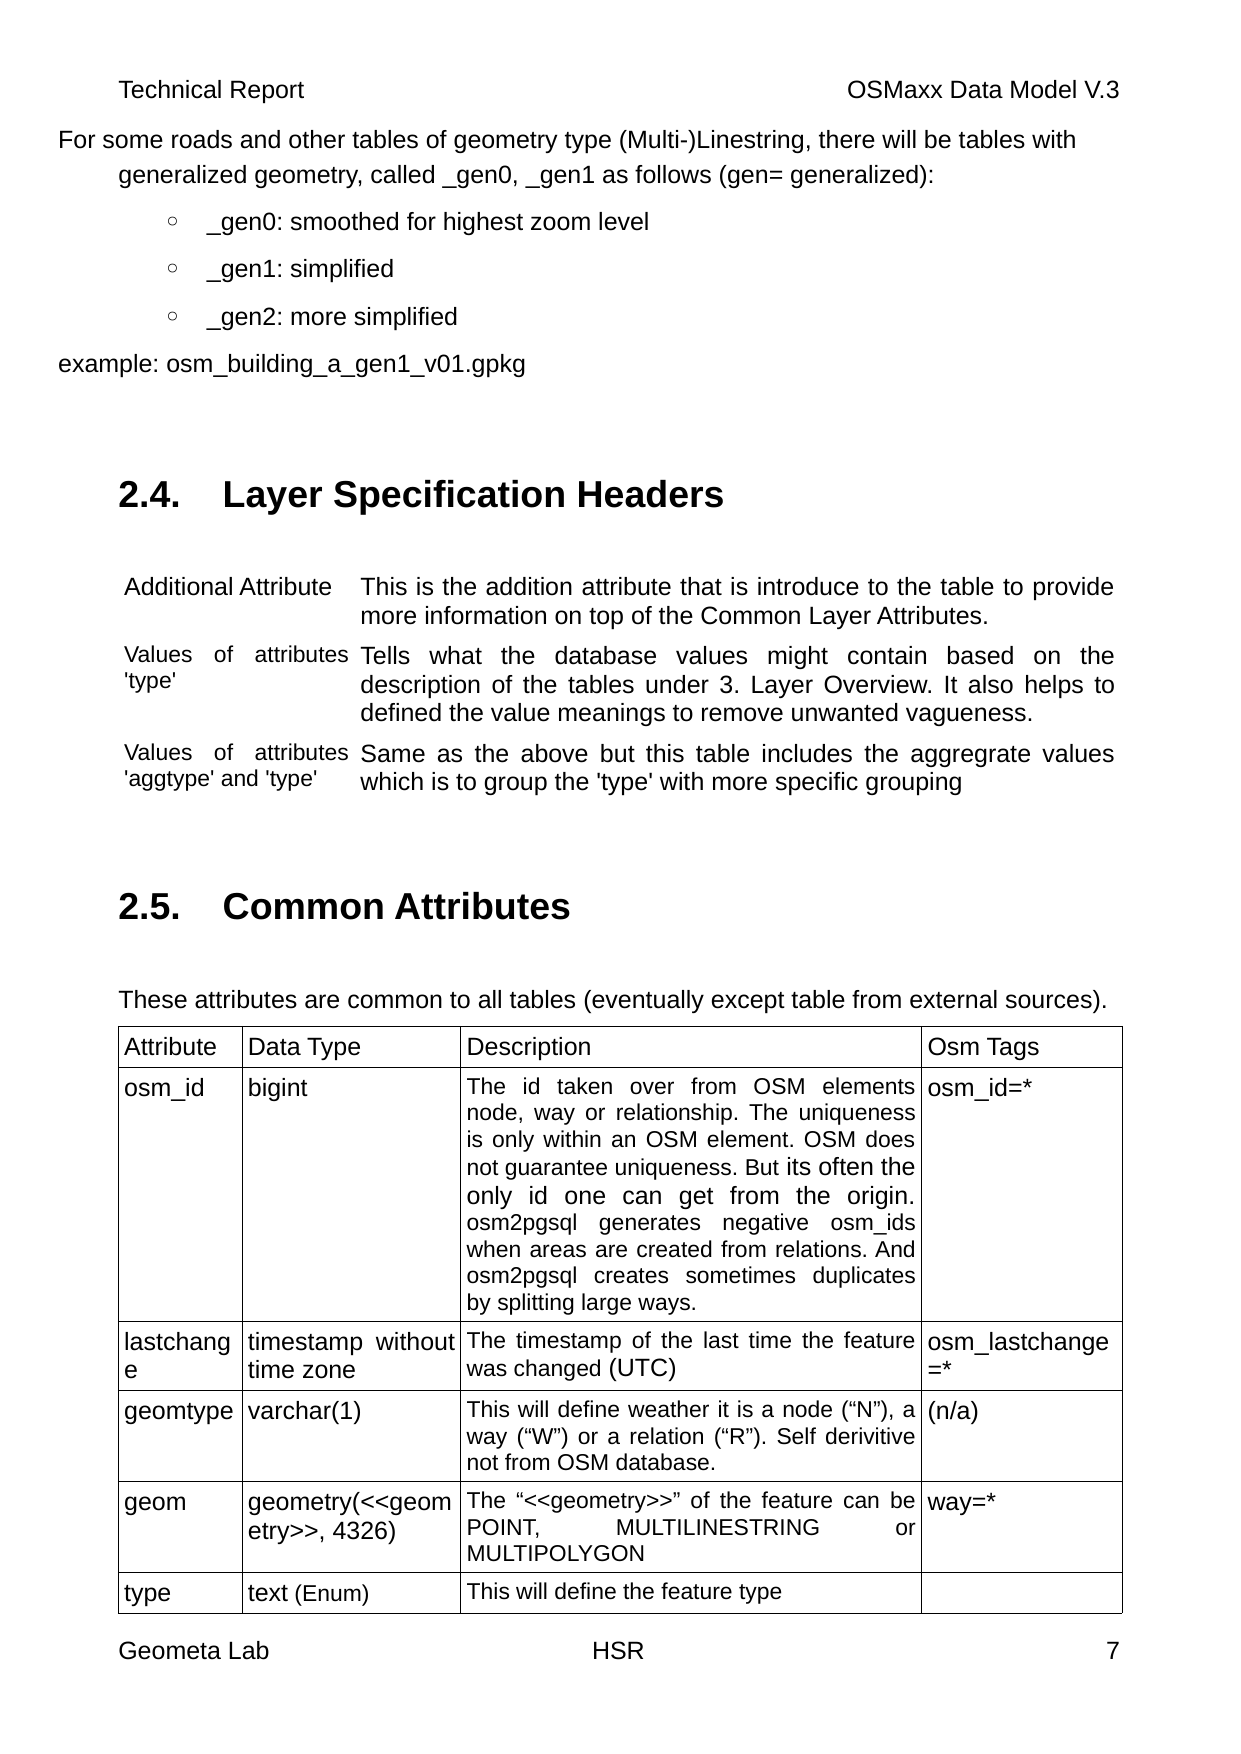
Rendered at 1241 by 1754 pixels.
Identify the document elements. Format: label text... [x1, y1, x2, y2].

table_header Description [461, 1027, 921, 1067]
table_header Attribute [119, 1027, 242, 1067]
list _gen2: more simplified [162, 295, 1122, 331]
table_cell geomtype [119, 1391, 242, 1481]
table_header This is the addition attribute that is introduce to the table to provide more information on top of the Common Layer Attributes. [355, 566, 1122, 635]
table_cell The “<<geometry>>” of the feature can be POINT, MULTILINESTRING or MULTIPOLYGON [461, 1482, 921, 1572]
table_cell osm_id [119, 1068, 242, 1321]
table_cell Tells what the database values might contain based on the description of the tables under 3. Layer Overview. It also helps to defined the value meanings to remove unwanted vagueness. [355, 635, 1122, 733]
table_cell geometry(<<geometry>>, 4326) [243, 1482, 460, 1572]
text example: osm_building_a_gen1_v01.gpkg [58, 342, 1122, 378]
table_cell timestamp without time zone [243, 1322, 460, 1390]
table_cell type [119, 1573, 242, 1613]
table_cell This will define the feature type [461, 1573, 921, 1613]
table_cell Values of attributes 'type' [118, 635, 354, 733]
table_cell Values of attributes 'aggtype' and 'type' [118, 733, 354, 802]
table_cell (n/a) [922, 1391, 1122, 1481]
table_cell Same as the above but this table includes the aggregrate values which is to group the 'type' with more specific grouping [355, 733, 1122, 802]
table_cell geom [119, 1482, 242, 1572]
table_cell The id taken over from OSM elements node, way or relationship. The uniqueness is only within an OSM element. OSM does not guarantee uniqueness. But its often the only id one can get from the origin. osm2pgsql generates negative osm_ids when areas are created from relations. And osm2pgsql creates sometimes duplicates by splitting large ways. [461, 1068, 921, 1321]
table_cell [922, 1573, 1122, 1613]
subtitle Common Attributes [118, 884, 1122, 928]
table_cell bigint [243, 1068, 460, 1321]
subtitle Layer Specification Headers [118, 472, 1122, 515]
text For some roads and other tables of geometry type (Multi-)Linestring, there will be tables with generalized geometry, called _gen0, _gen1 as follows (gen= generalized): [58, 118, 1122, 189]
text These attributes are common to all tables (eventually except table from external sources). [118, 979, 1122, 1014]
table_header Additional Attribute [118, 566, 354, 635]
table_cell varchar(1) [243, 1391, 460, 1481]
table_cell lastchange [119, 1322, 242, 1390]
table_cell way=* [922, 1482, 1122, 1572]
table_cell osm_id=* [922, 1068, 1122, 1321]
table_cell text (Enum) [243, 1573, 460, 1613]
table_cell osm_lastchange=* [922, 1322, 1122, 1390]
table_cell This will define weather it is a node (“N”), a way (“W”) or a relation (“R”). Self derivitive not from OSM database. [461, 1391, 921, 1481]
table_header Osm Tags [922, 1027, 1122, 1067]
table_header Data Type [243, 1027, 460, 1067]
list _gen1: simplified [162, 248, 1122, 283]
list _gen0: smoothed for highest zoom level [162, 201, 1122, 236]
table_cell The timestamp of the last time the feature was changed (UTC) [461, 1322, 921, 1390]
